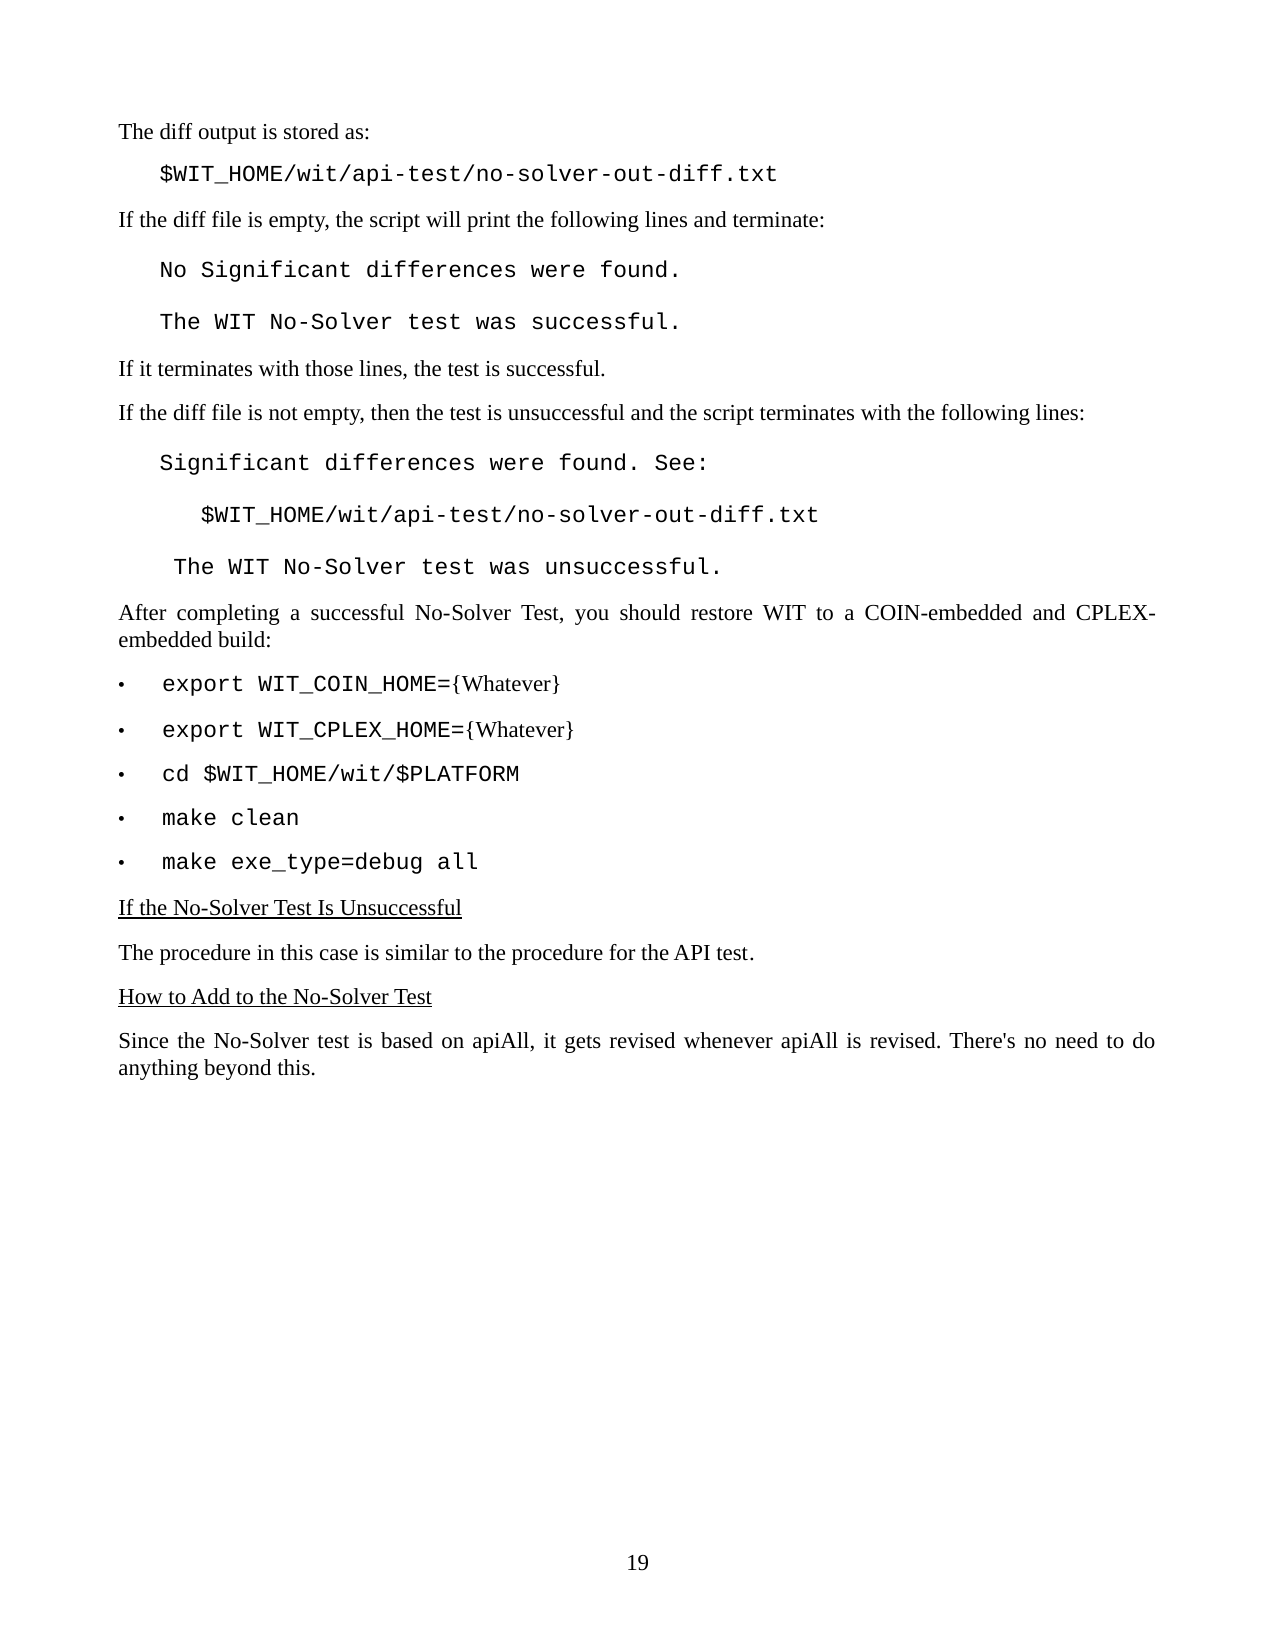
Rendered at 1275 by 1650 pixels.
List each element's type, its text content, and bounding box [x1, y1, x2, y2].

list make clean [118, 807, 1157, 832]
text If the diff file is not empty, then the test is unsuccessful and the script terminates with the following lines: [118, 399, 1157, 425]
text If the diff file is empty, the script will print the following lines and terminate: [118, 206, 1157, 233]
text Significant differences were found. See: [118, 451, 1157, 477]
list export WIT_COIN_HOME={Whatever} [118, 670, 1157, 698]
text Since the No-Solver test is based on apiAll, it gets revised whenever apiAll is revised. There's no need to do anything beyond this. [118, 1028, 1157, 1080]
text If the No-Solver Test Is Unsuccessful [118, 894, 1157, 921]
list make exe_type=debug all [118, 851, 1157, 876]
text After completing a successful No-Solver Test, you should restore WIT to a COIN-embedded and CPLEX-embedded build: [118, 599, 1157, 652]
text $WIT_HOME/wit/api-test/no-solver-out-diff.txt [118, 503, 1157, 529]
text The diff output is stored as: [118, 118, 1157, 144]
text If it terminates with those lines, the test is successful. [118, 354, 1157, 381]
text The WIT No-Solver test was successful. [118, 311, 1157, 337]
list cd $WIT_HOME/wit/$PLATFORM [118, 763, 1157, 788]
text How to Add to the No-Solver Test [118, 983, 1157, 1009]
text The WIT No-Solver test was unsuccessful. [118, 555, 1157, 581]
list export WIT_CPLEX_HOME={Whatever} [118, 716, 1157, 744]
text The procedure in this case is similar to the procedure for the API test. [118, 939, 1157, 965]
text No Significant differences were found. [118, 259, 1157, 285]
text $WIT_HOME/wit/api-test/no-solver-out-diff.txt [118, 162, 1157, 188]
